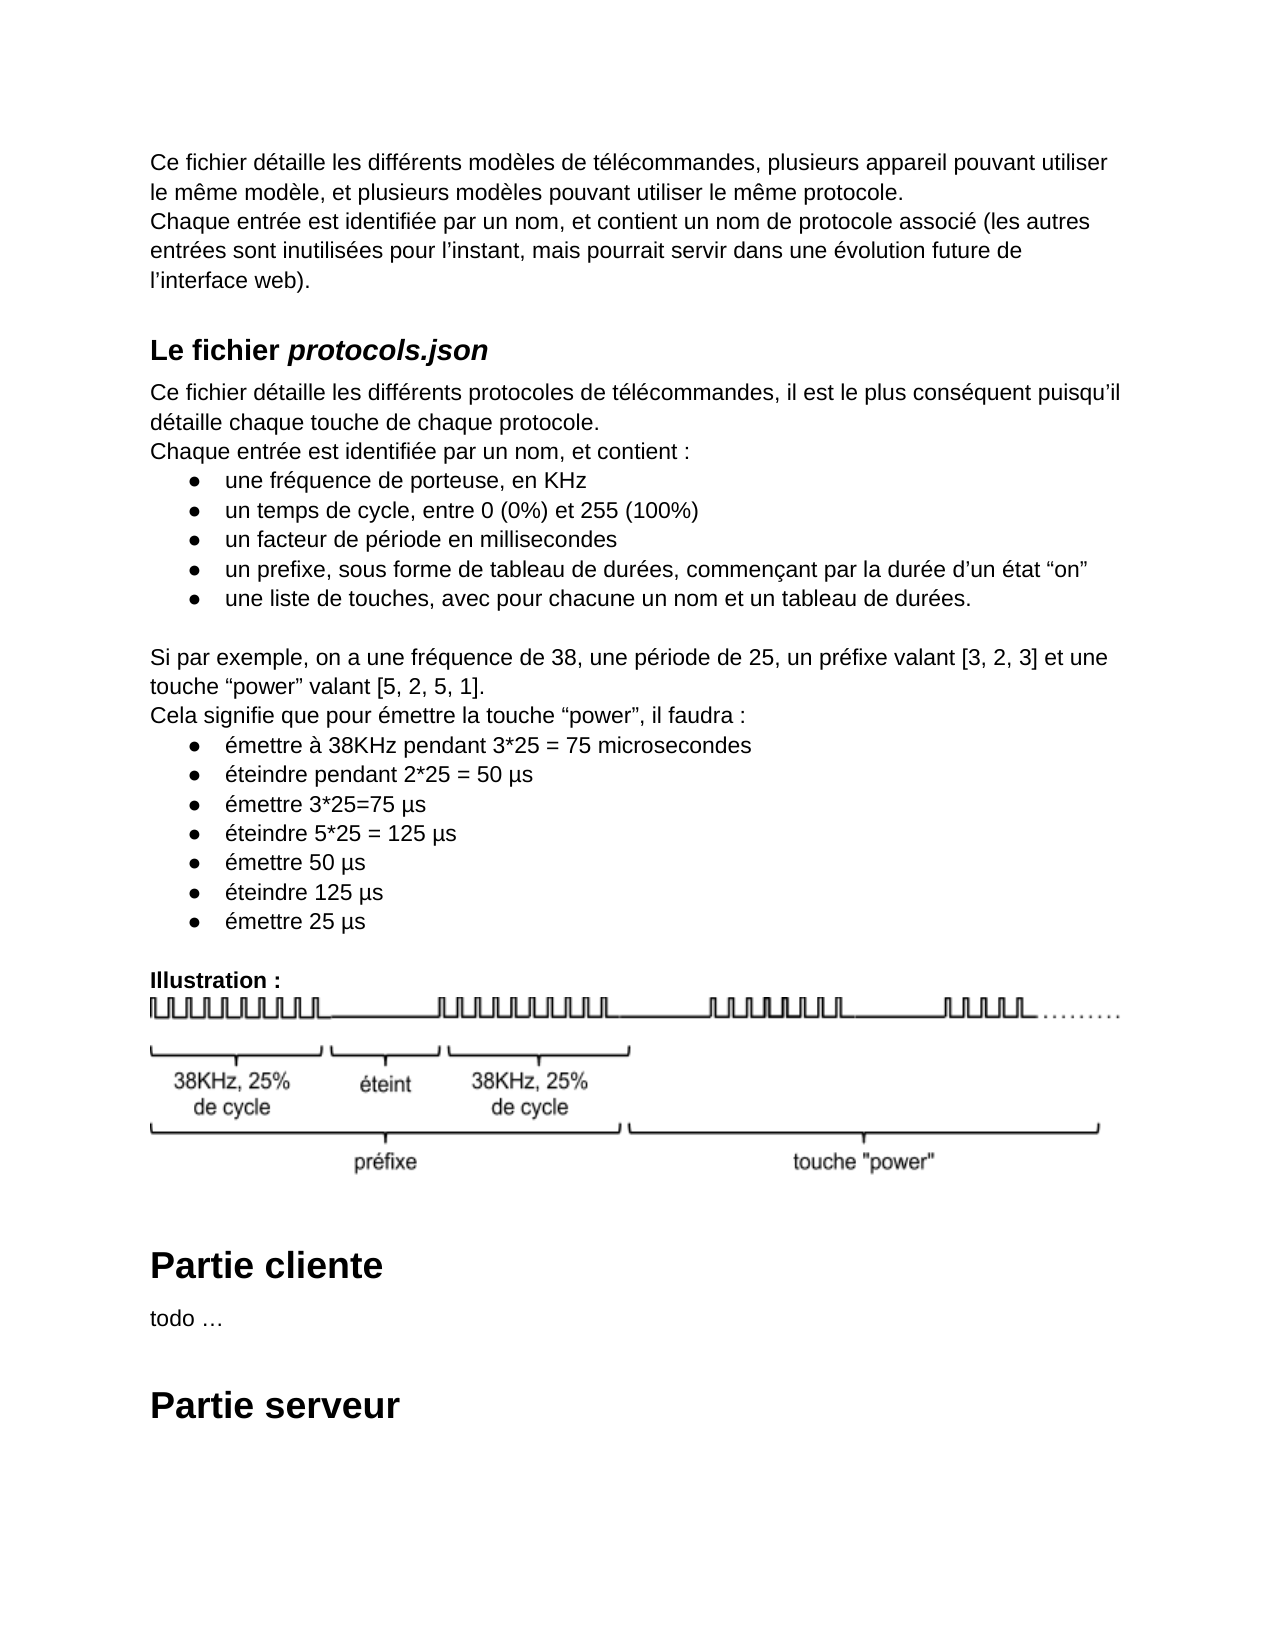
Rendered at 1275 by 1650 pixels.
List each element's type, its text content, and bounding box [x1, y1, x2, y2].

subtitle Partie cliente [150, 1245, 1125, 1287]
text Ce fichier détaille les différents protocoles de télécommandes, il est le plus conséquent puisqu’il détaille chaque touche de chaque protocole. [150, 380, 1125, 435]
list émettre 3*25=75 µs [187, 791, 1125, 817]
text Cela signifie que pour émettre la touche “power”, il faudra : [150, 703, 1125, 729]
list émettre à 38KHz pendant 3*25 = 75 microsecondes [187, 733, 1125, 758]
picture [150, 997, 1125, 1191]
list un facteur de période en millisecondes [187, 527, 1125, 553]
subtitle Le fichier protocols.json [150, 334, 1125, 367]
list un temps de cycle, entre 0 (0%) et 255 (100%) [187, 498, 1125, 523]
list une fréquence de porteuse, en KHz [187, 468, 1125, 494]
text Ce fichier détaille les différents modèles de télécommandes, plusieurs appareil pouvant utiliser le même modèle, et plusieurs modèles pouvant utiliser le même protocole. [150, 150, 1125, 205]
subtitle Partie serveur [150, 1385, 1125, 1427]
list émettre 25 µs [187, 909, 1125, 934]
text Si par exemple, on a une fréquence de 38, une période de 25, un préfixe valant [3, 2, 3] et une touche “power” valant [5, 2, 5, 1]. [150, 644, 1125, 699]
list éteindre 125 µs [187, 879, 1125, 905]
text Chaque entrée est identifiée par un nom, et contient un nom de protocole associé (les autres entrées sont inutilisées pour l’instant, mais pourrait servir dans une évolution future de l’interface web). [150, 209, 1125, 293]
list éteindre 5*25 = 125 µs [187, 821, 1125, 846]
text Illustration : [150, 968, 1125, 993]
text todo … [150, 1305, 1125, 1331]
list un prefixe, sous forme de tableau de durées, commençant par la durée d’un état “on” [187, 556, 1125, 582]
list émettre 50 µs [187, 850, 1125, 876]
list une liste de touches, avec pour chacune un nom et un tableau de durées. [187, 586, 1125, 611]
text Chaque entrée est identifiée par un nom, et contient : [150, 439, 1125, 464]
list éteindre pendant 2*25 = 50 µs [187, 762, 1125, 788]
